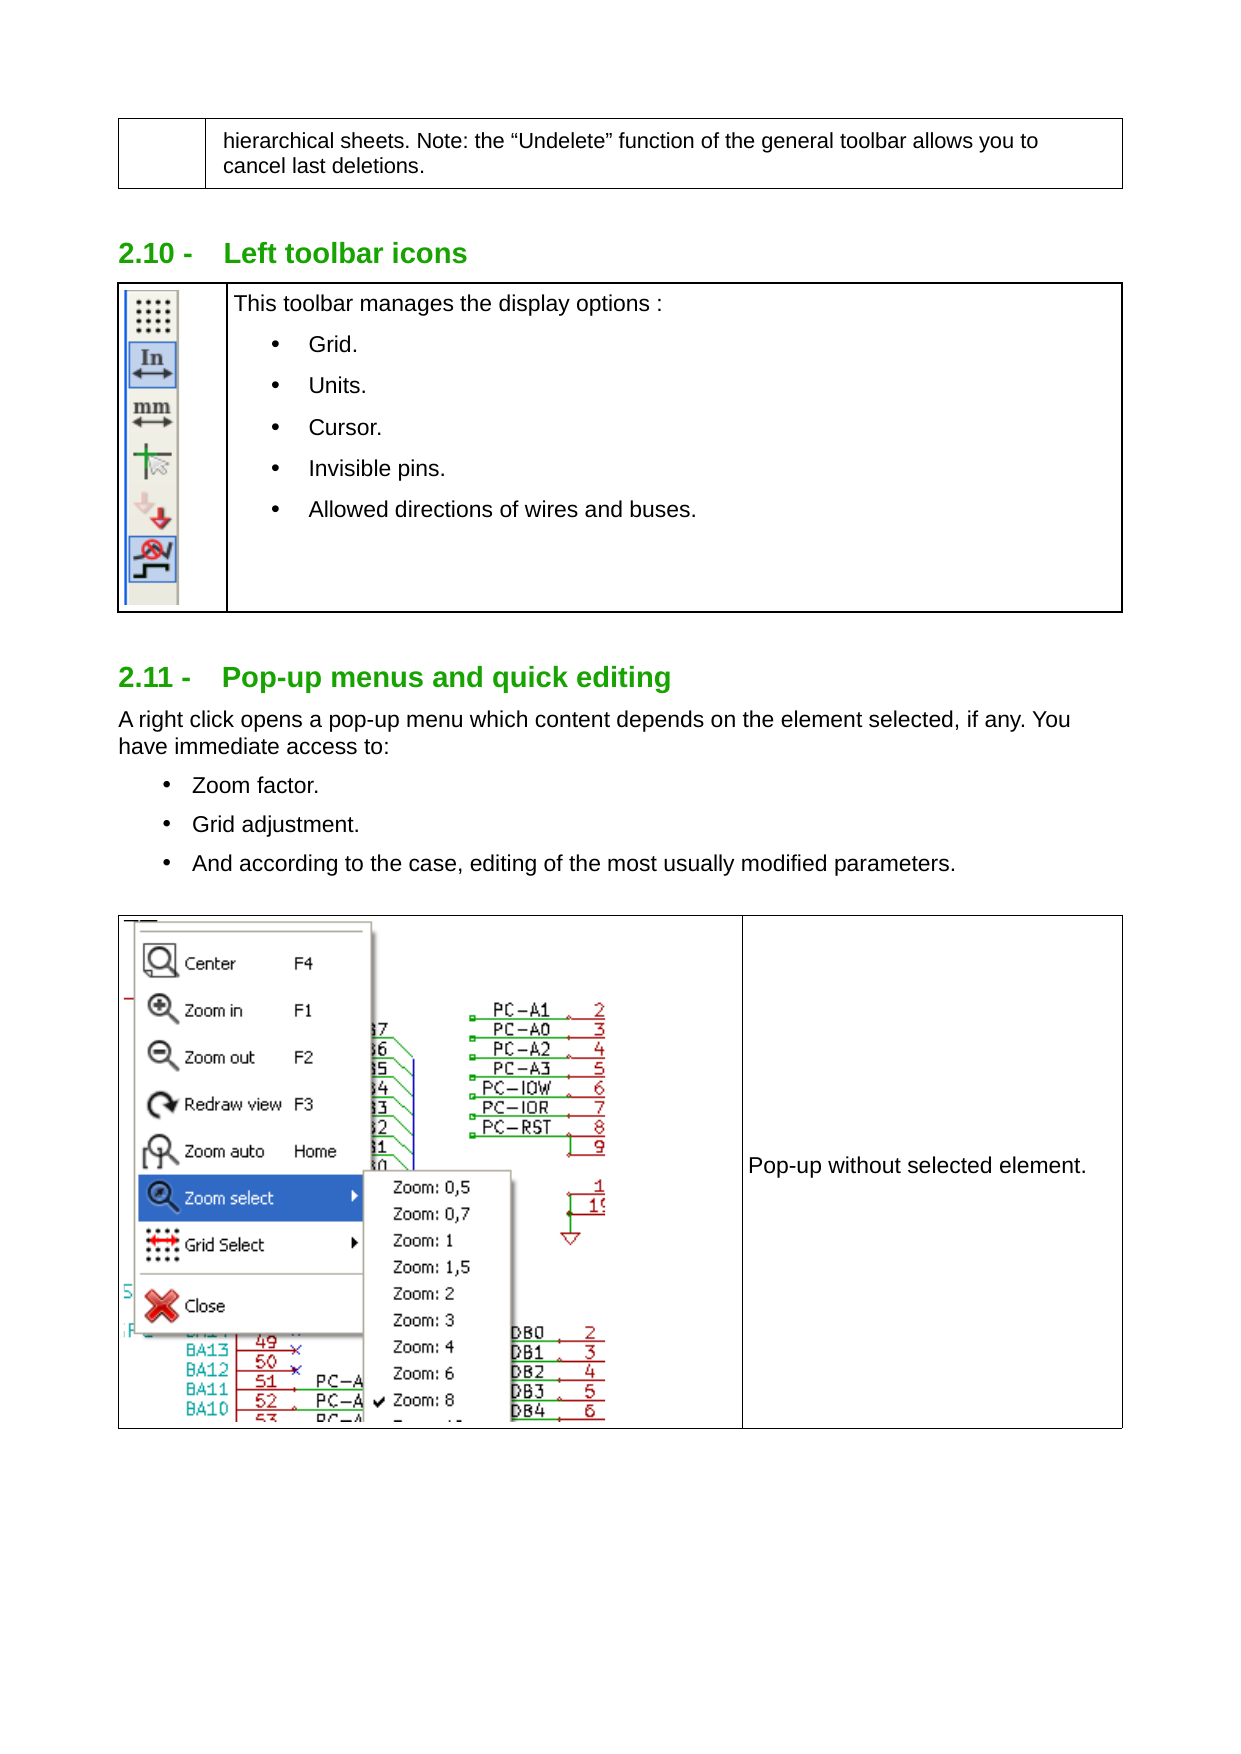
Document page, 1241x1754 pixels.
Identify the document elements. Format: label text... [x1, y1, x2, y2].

picture [124, 290, 180, 605]
table_cell [119, 119, 205, 188]
table_header This toolbar manages the display options : Grid. Units. Cursor. Invisible pins. Allowed directions of wires and buses. [228, 284, 1121, 611]
text A right click opens a pop-up menu which content depends on the element selected, if any. You have immediate access to: [118, 706, 1122, 759]
picture [123, 920, 605, 1422]
table_header Pop-up without selected element. [743, 916, 1122, 1427]
list And according to the case, editing of the most usually modified parameters. [162, 850, 1122, 877]
table_header [119, 284, 226, 611]
table_cell hierarchical sheets. Note: the “Undelete” function of the general toolbar allows you to cancel last deletions. [206, 119, 1122, 188]
list Grid adjustment. [162, 811, 1122, 838]
table_header [119, 916, 742, 1427]
subtitle Pop-up menus and quick editing [118, 661, 1122, 694]
list Zoom factor. [162, 772, 1122, 798]
subtitle Left toolbar icons [118, 236, 1122, 269]
